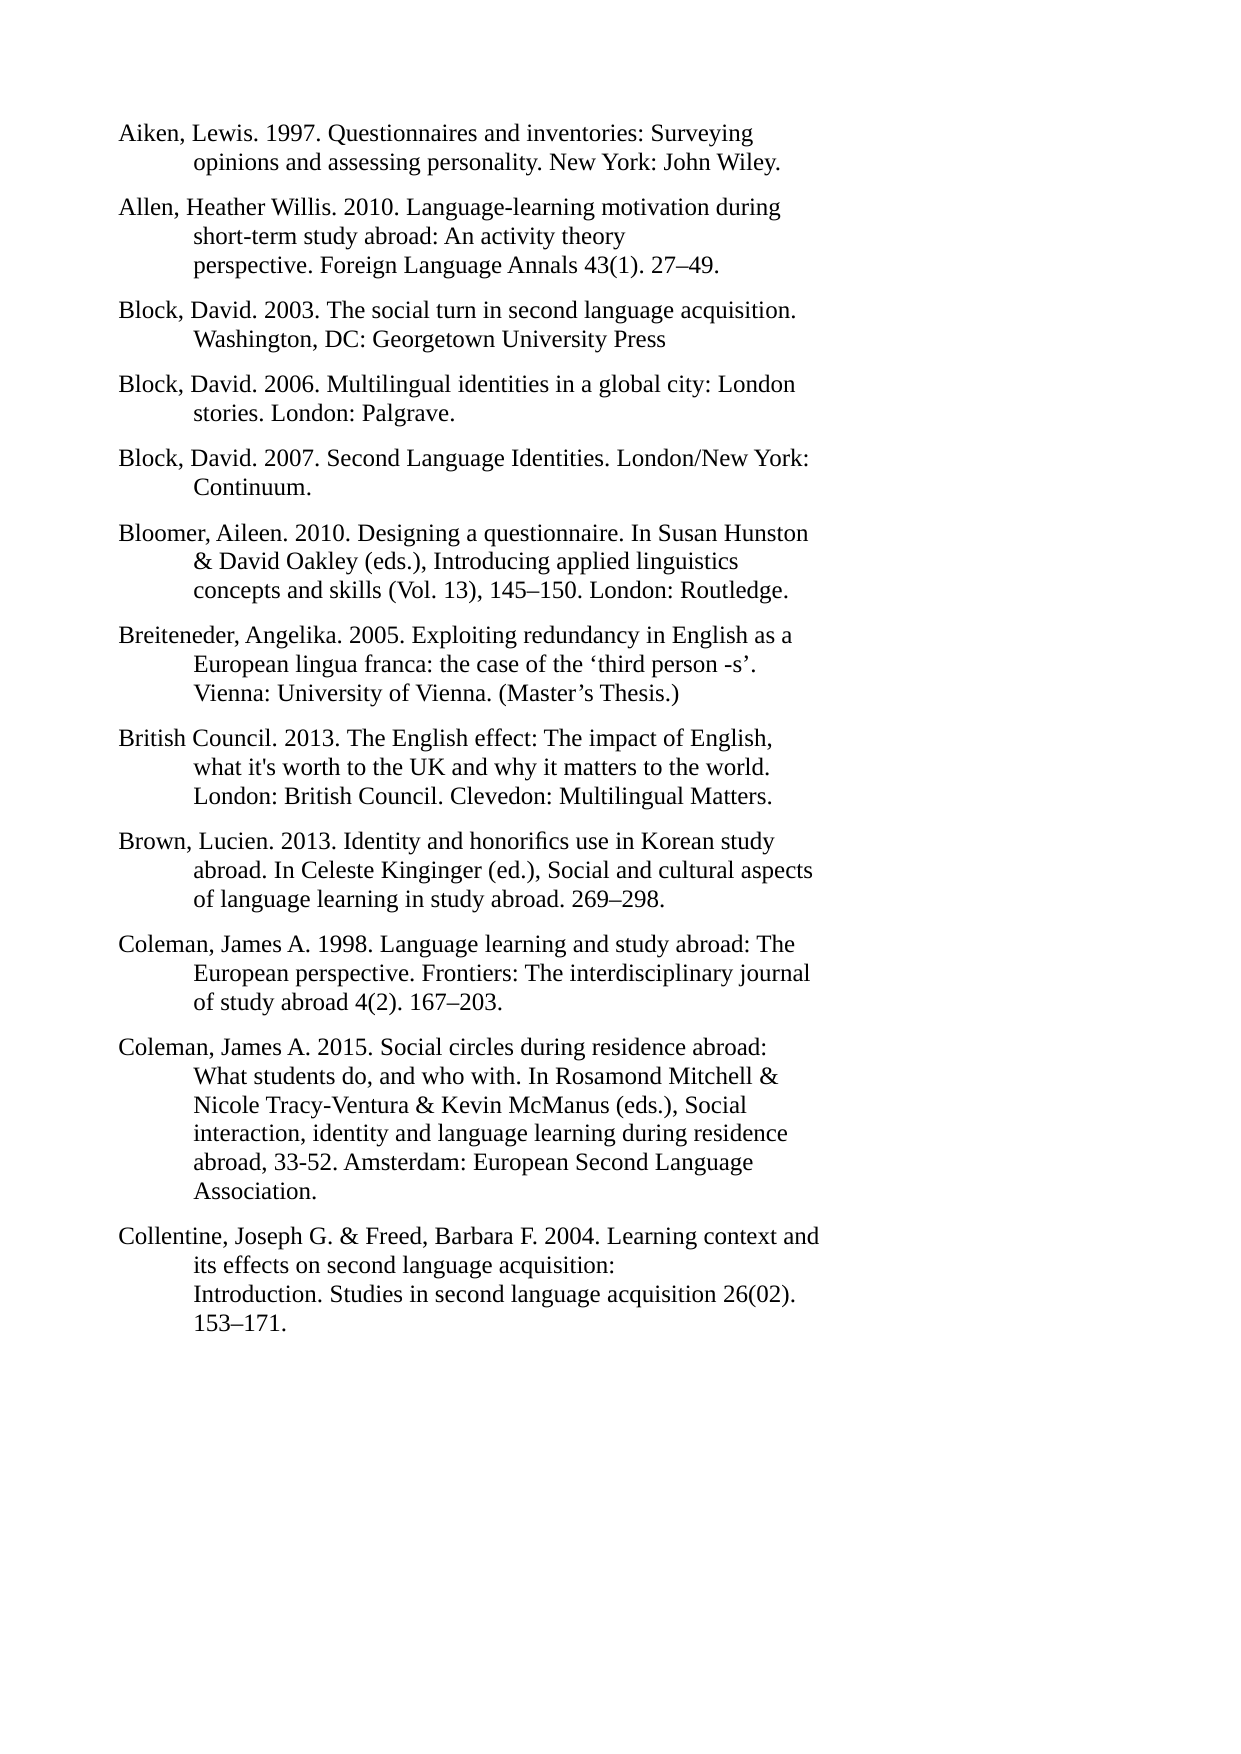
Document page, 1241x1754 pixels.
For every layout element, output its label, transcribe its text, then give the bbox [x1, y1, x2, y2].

text British Council. 2013. The English effect: The impact of English, what it's worth to the UK and why it matters to the world. London: British Council. Clevedon: Multilingual Matters. [118, 723, 827, 810]
text Bloomer, Aileen. 2010. Designing a questionnaire. In Susan Hunston & David Oakley (eds.), Introducing applied linguistics concepts and skills (Vol. 13), 145–150. London: Routledge. [118, 518, 827, 604]
text Block, David. 2007. Second Language Identities. London/New York: Continuum. [118, 443, 827, 501]
text Allen, Heather Willis. 2010. Language-learning motivation during short-term study abroad: An activity theory perspective. Foreign Language Annals 43(1). 27–49. [118, 192, 827, 278]
text Coleman, James A. 1998. Language learning and study abroad: The European perspective. Frontiers: The interdisciplinary journal of study abroad 4(2). 167–203. [118, 929, 827, 1016]
text Block, David. 2003. The social turn in second language acquisition. Washington, DC: Georgetown University Press [118, 295, 827, 353]
text Coleman, James A. 2015. Social circles during residence abroad: What students do, and who with. In Rosamond Mitchell & Nicole Tracy-Ventura & Kevin McManus (eds.), Social interaction, identity and language learning during residence abroad, 33-52. Amsterdam: European Second Language Association. [118, 1032, 827, 1205]
text Breiteneder, Angelika. 2005. Exploiting redundancy in English as a European lingua franca: the case of the ‘third person -s’. Vienna: University of Vienna. (Master’s Thesis.) [118, 621, 827, 707]
text Aiken, Lewis. 1997. Questionnaires and inventories: Surveying opinions and assessing personality. New York: John Wiley. [118, 118, 827, 176]
text Collentine, Joseph G. & Freed, Barbara F. 2004. Learning context and its effects on second language acquisition: Introduction. Studies in second language acquisition 26(02). 153–171. [118, 1221, 827, 1336]
text Brown, Lucien. 2013. Identity and honoriﬁcs use in Korean study abroad. In Celeste Kinginger (ed.), Social and cultural aspects of language learning in study abroad. 269–298. [118, 826, 827, 913]
text Block, David. 2006. Multilingual identities in a global city: London stories. London: Palgrave. [118, 369, 827, 427]
